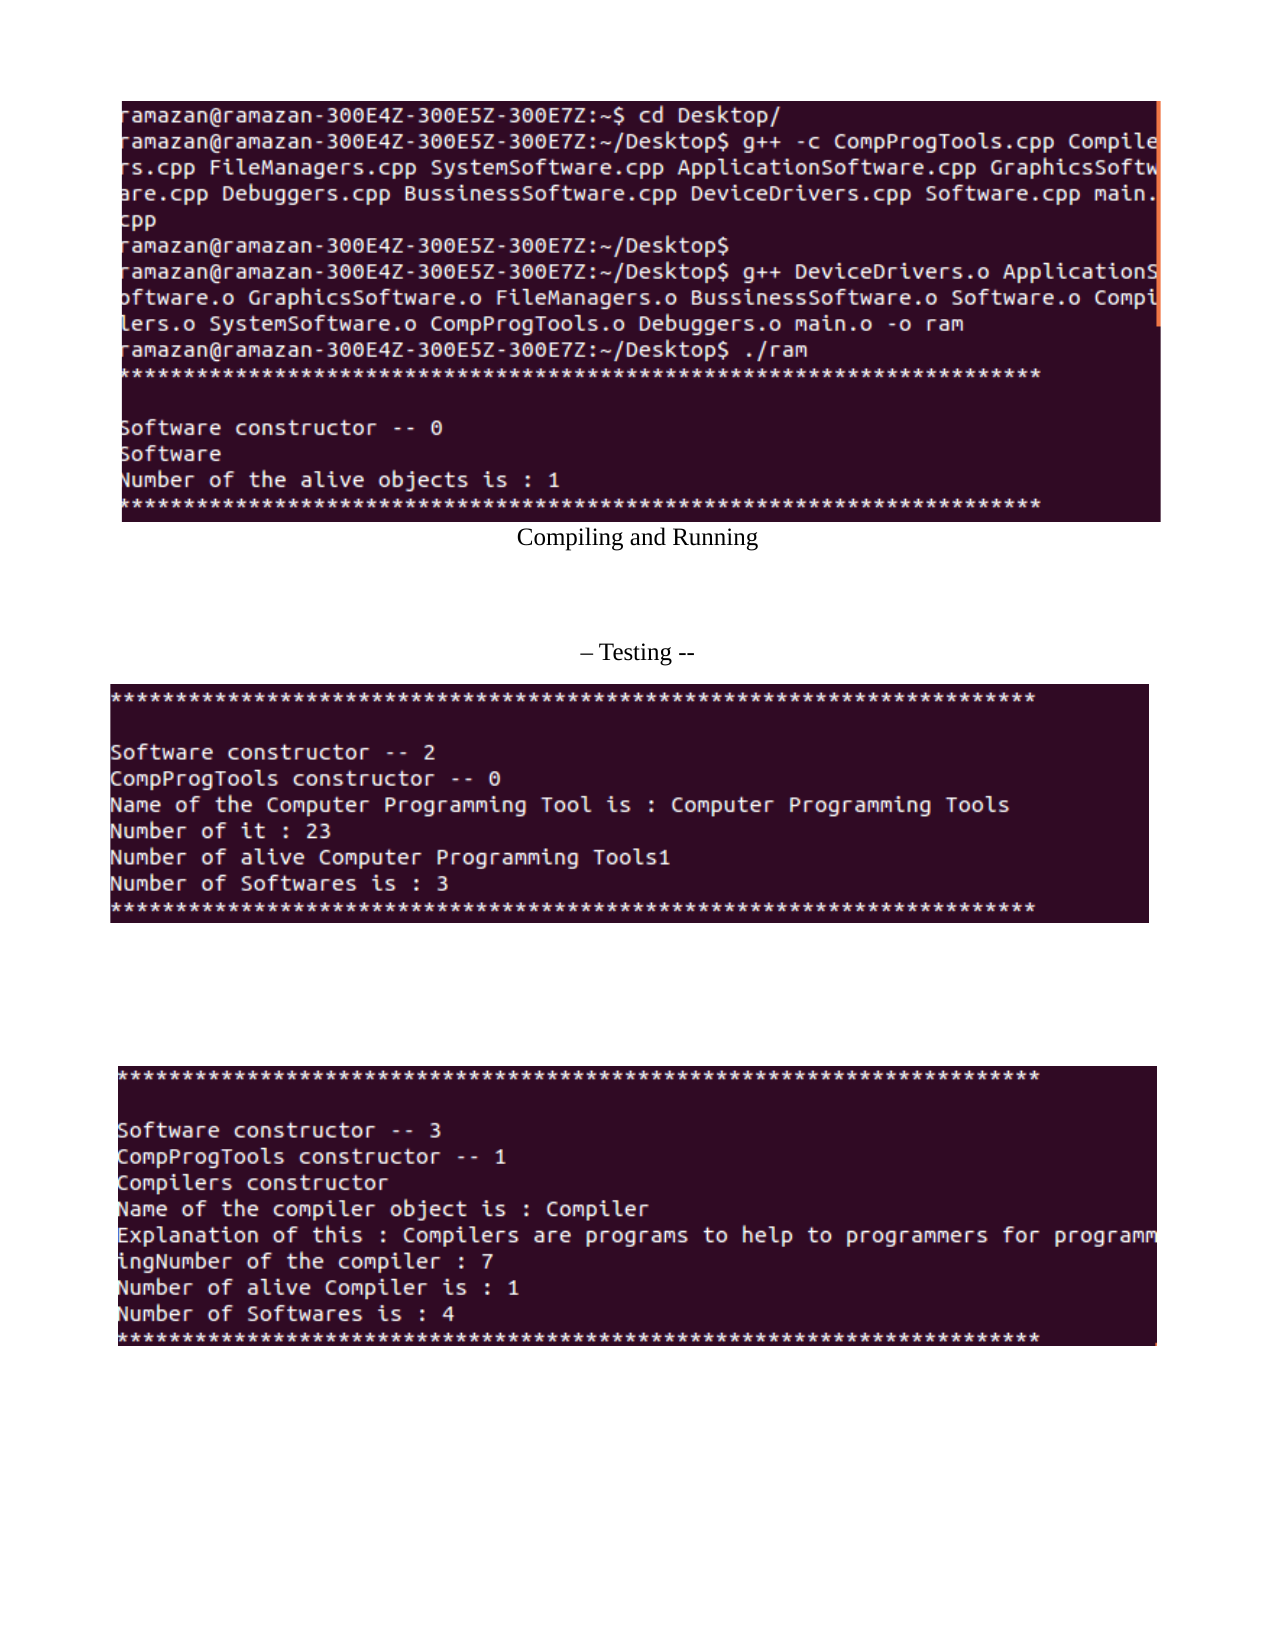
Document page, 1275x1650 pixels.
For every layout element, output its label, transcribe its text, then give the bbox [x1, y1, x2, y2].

text – Testing -- [118, 637, 1157, 666]
text Compiling and Running [118, 118, 1157, 551]
picture [110, 684, 1149, 923]
picture [121, 101, 1161, 522]
picture [118, 1066, 1157, 1346]
